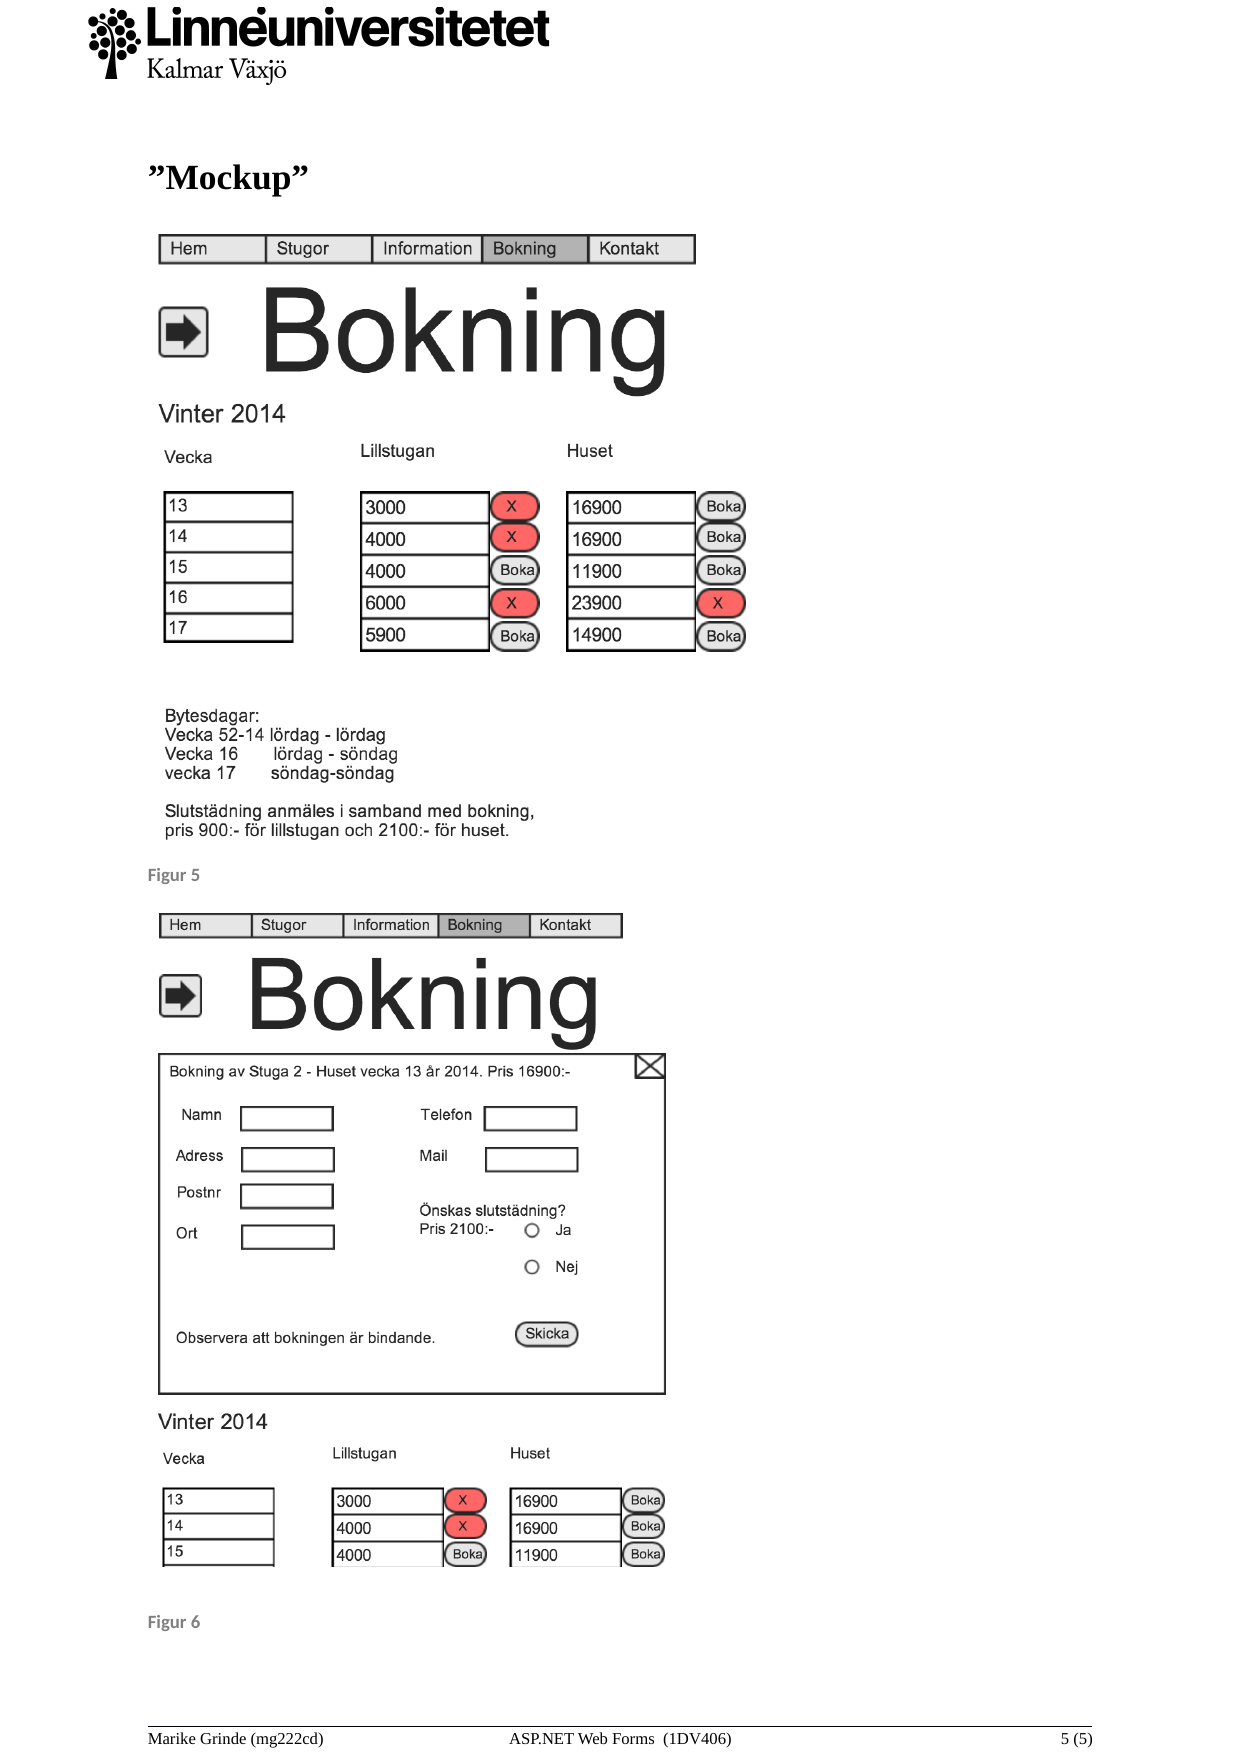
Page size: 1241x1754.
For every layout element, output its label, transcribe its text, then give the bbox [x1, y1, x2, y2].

text Figur 5 [148, 222, 1092, 886]
text Figur 6 [148, 1611, 1092, 1633]
subtitle ”Mockup” [148, 156, 1092, 197]
picture [147, 7, 550, 85]
picture [147, 222, 767, 864]
picture [147, 907, 711, 1567]
picture [88, 8, 141, 79]
